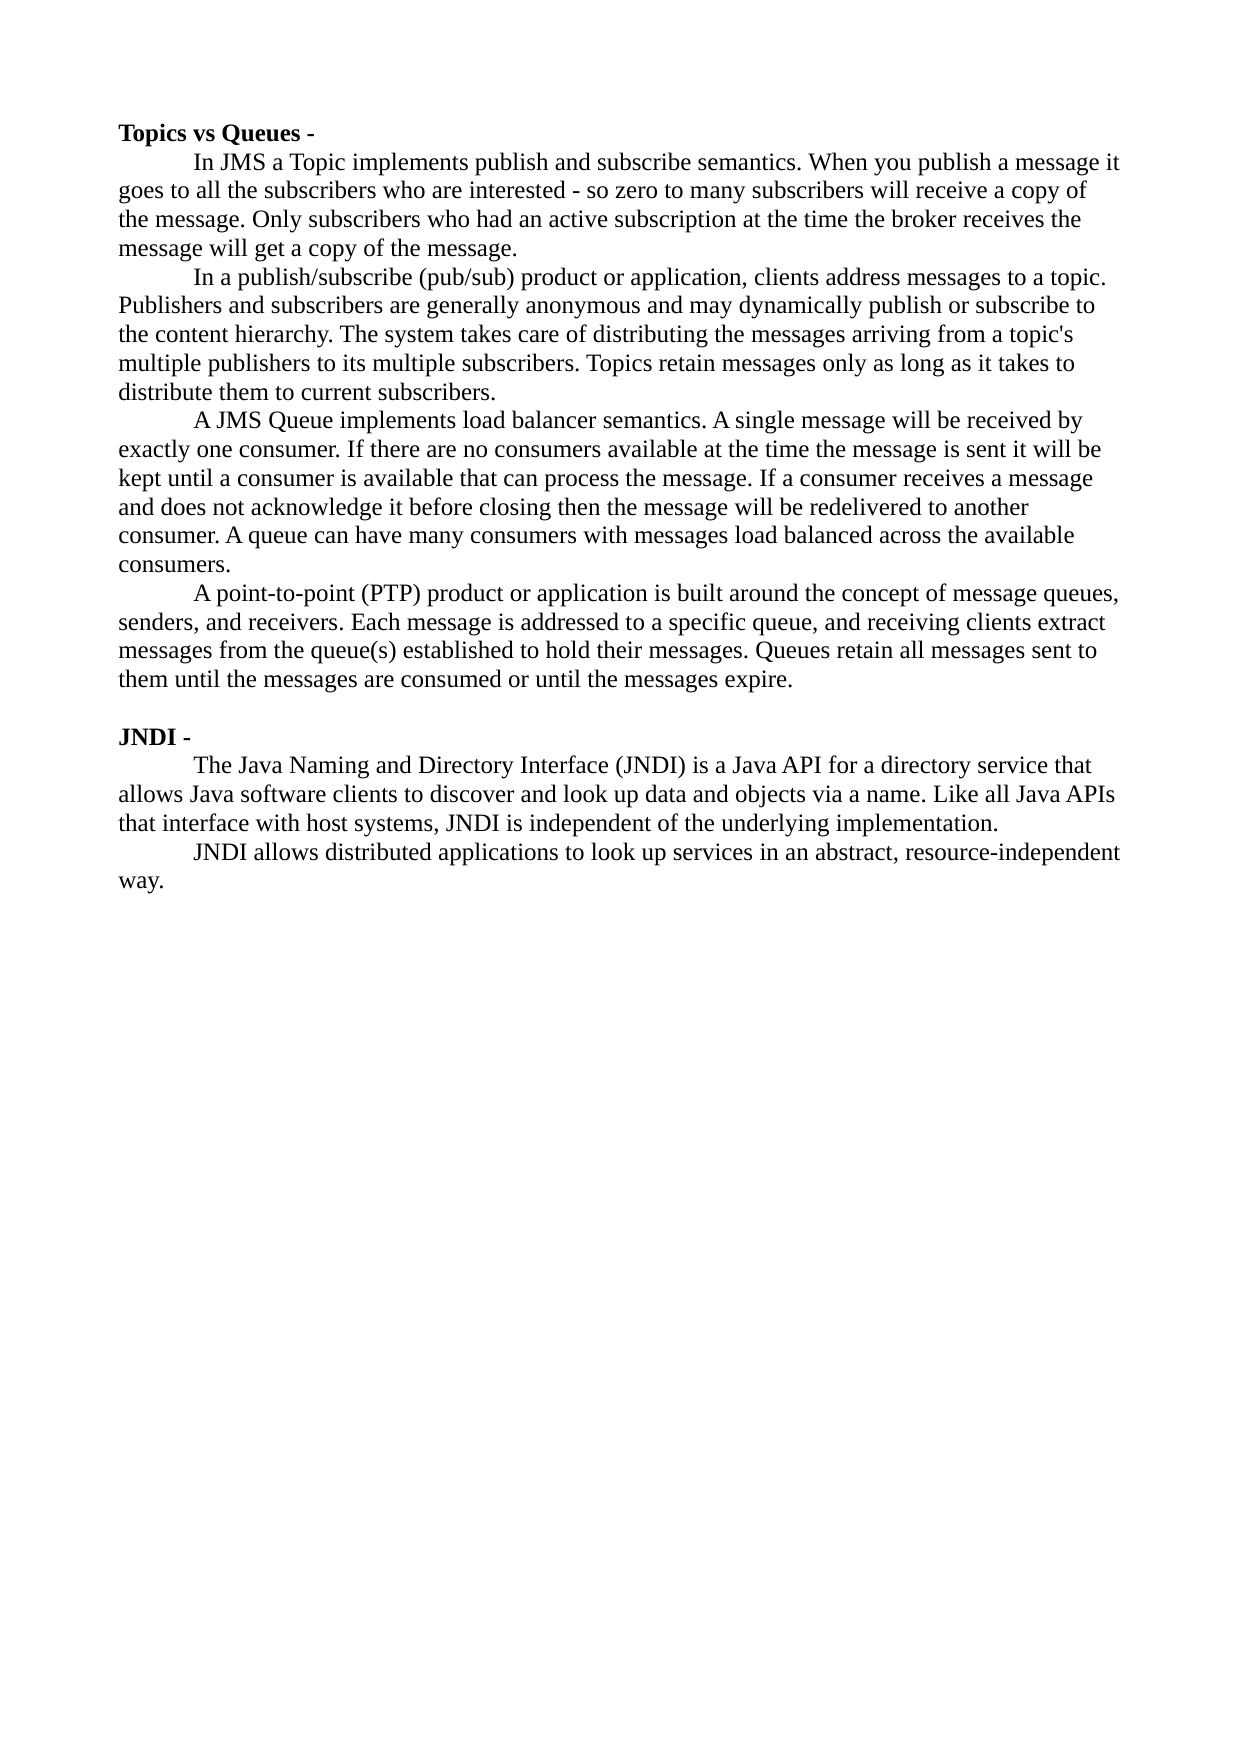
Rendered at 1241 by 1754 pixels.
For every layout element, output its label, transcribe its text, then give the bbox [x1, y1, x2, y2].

text A point-to-point (PTP) product or application is built around the concept of message queues, senders, and receivers. Each message is addressed to a specific queue, and receiving clients extract messages from the queue(s) established to hold their messages. Queues retain all messages sent to them until the messages are consumed or until the messages expire. [118, 578, 1122, 693]
text The Java Naming and Directory Interface (JNDI) is a Java API for a directory service that allows Java software clients to discover and look up data and objects via a name. Like all Java APIs that interface with host systems, JNDI is independent of the underlying implementation. [118, 751, 1122, 837]
text Topics vs Queues - [118, 118, 1122, 147]
text JNDI allows distributed applications to look up services in an abstract, resource-independent way. [118, 837, 1122, 894]
text In a publish/subscribe (pub/sub) product or application, clients address messages to a topic. Publishers and subscribers are generally anonymous and may dynamically publish or subscribe to the content hierarchy. The system takes care of distributing the messages arriving from a topic's multiple publishers to its multiple subscribers. Topics retain messages only as long as it takes to distribute them to current subscribers. [118, 262, 1122, 406]
text JNDI - [118, 722, 1122, 751]
text A JMS Queue implements load balancer semantics. A single message will be received by exactly one consumer. If there are no consumers available at the time the message is sent it will be kept until a consumer is available that can process the message. If a consumer receives a message and does not acknowledge it before closing then the message will be redelivered to another consumer. A queue can have many consumers with messages load balanced across the available consumers. [118, 406, 1122, 578]
text In JMS a Topic implements publish and subscribe semantics. When you publish a message it goes to all the subscribers who are interested - so zero to many subscribers will receive a copy of the message. Only subscribers who had an active subscription at the time the broker receives the message will get a copy of the message. [118, 147, 1122, 262]
